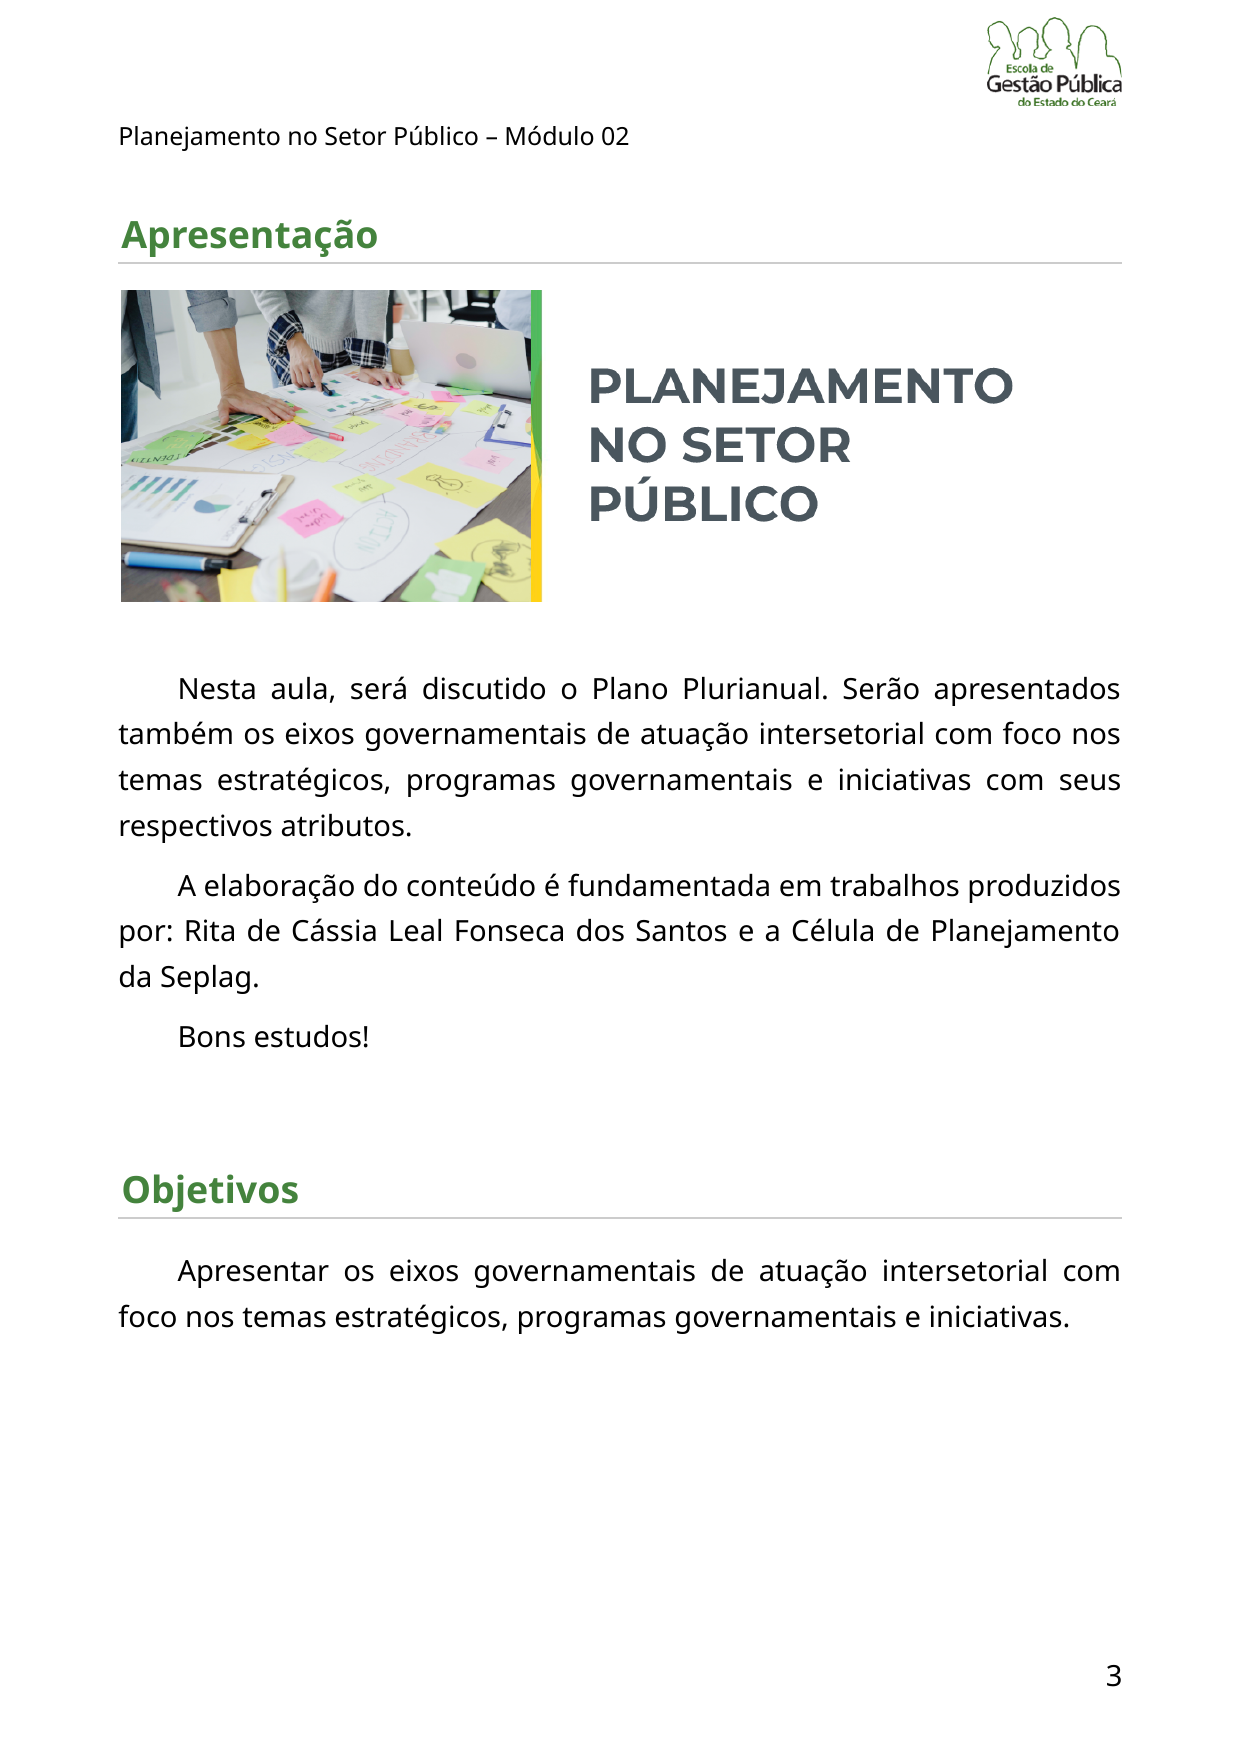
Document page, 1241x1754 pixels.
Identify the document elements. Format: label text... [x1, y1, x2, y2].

text Nesta aula, será discutido o Plano Plurianual. Serão apresentados também os eixos governamentais de atuação intersetorial com foco nos temas estratégicos, programas governamentais e iniciativas com seus respectivos atributos. [118, 668, 1122, 844]
text Apresentar os eixos governamentais de atuação intersetorial com foco nos temas estratégicos, programas governamentais e iniciativas. [118, 1251, 1122, 1336]
text Bons estudos! [118, 1016, 1122, 1056]
subtitle Apresentação [118, 205, 1122, 262]
subtitle Objetivos [118, 1161, 1122, 1217]
picture [118, 17, 1122, 106]
picture [121, 290, 1120, 602]
text A elaboração do conteúdo é fundamentada em trabalhos produzidos por: Rita de Cássia Leal Fonseca dos Santos e a Célula de Planejamento da Seplag. [118, 865, 1122, 996]
